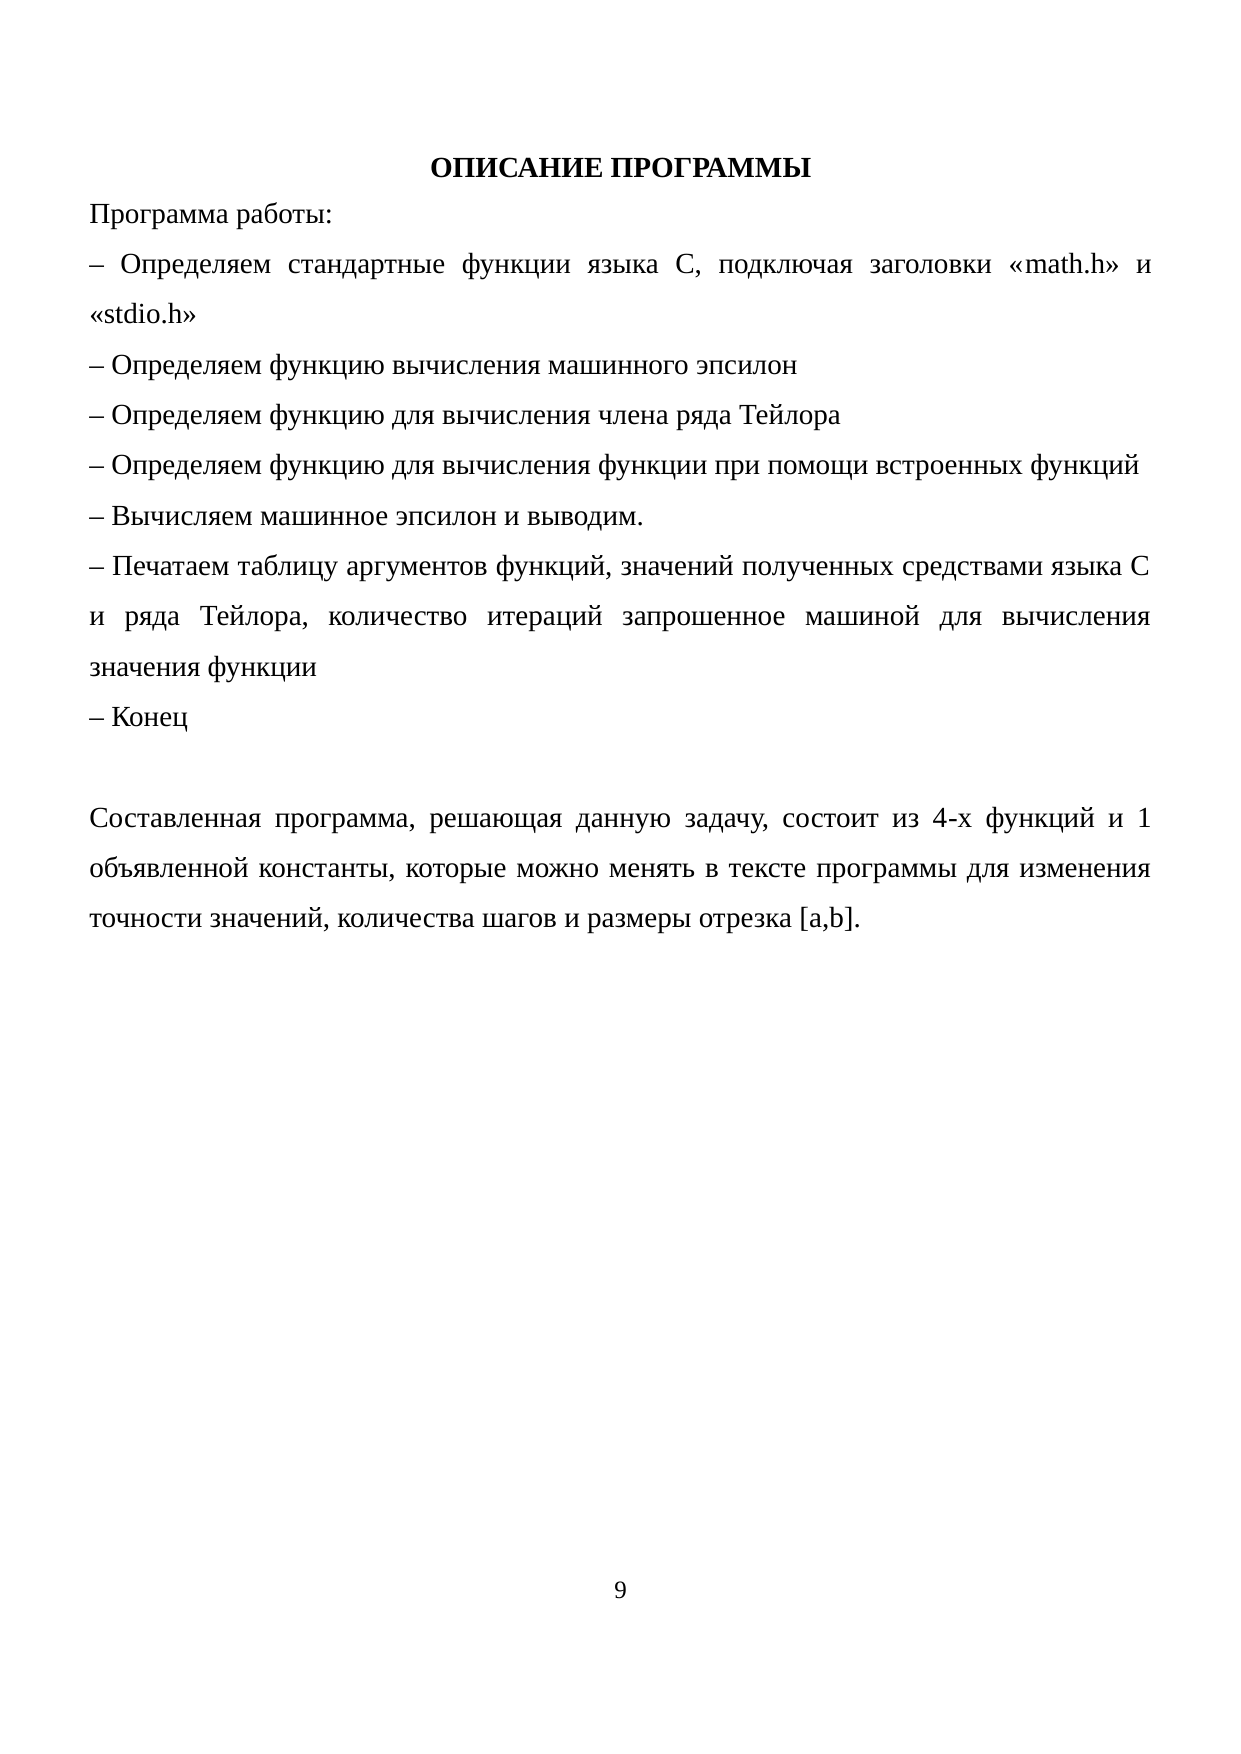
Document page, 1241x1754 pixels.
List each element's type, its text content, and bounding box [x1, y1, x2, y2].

subtitle Описание программы [89, 150, 1152, 183]
text Составленная программа, решающая данную задачу, состоит из 4-x функций и 1 объявленной константы, которые можно менять в тексте программы для изменения точности значений, количества шагов и размеры отрезка [a,b]. [89, 800, 1152, 934]
text – Вычисляем машинное эпсилон и выводим. [89, 498, 1152, 531]
text – Конец [89, 699, 1152, 733]
text – Определяем функцию вычисления машинного эпсилон [89, 347, 1152, 380]
text – Определяем стандартные функции языка С, подключая заголовки «math.h» и «stdio.h» [89, 246, 1152, 330]
text Программа работы: [89, 196, 1152, 229]
text – Определяем функцию для вычисления члена ряда Тейлора [89, 397, 1152, 431]
text – Печатаем таблицу аргументов функций, значений полученных средствами языка С и ряда Тейлора, количество итераций запрошенное машиной для вычисления значения функции [89, 548, 1152, 682]
text – Определяем функцию для вычисления функции при помощи встроенных функций [89, 447, 1152, 481]
